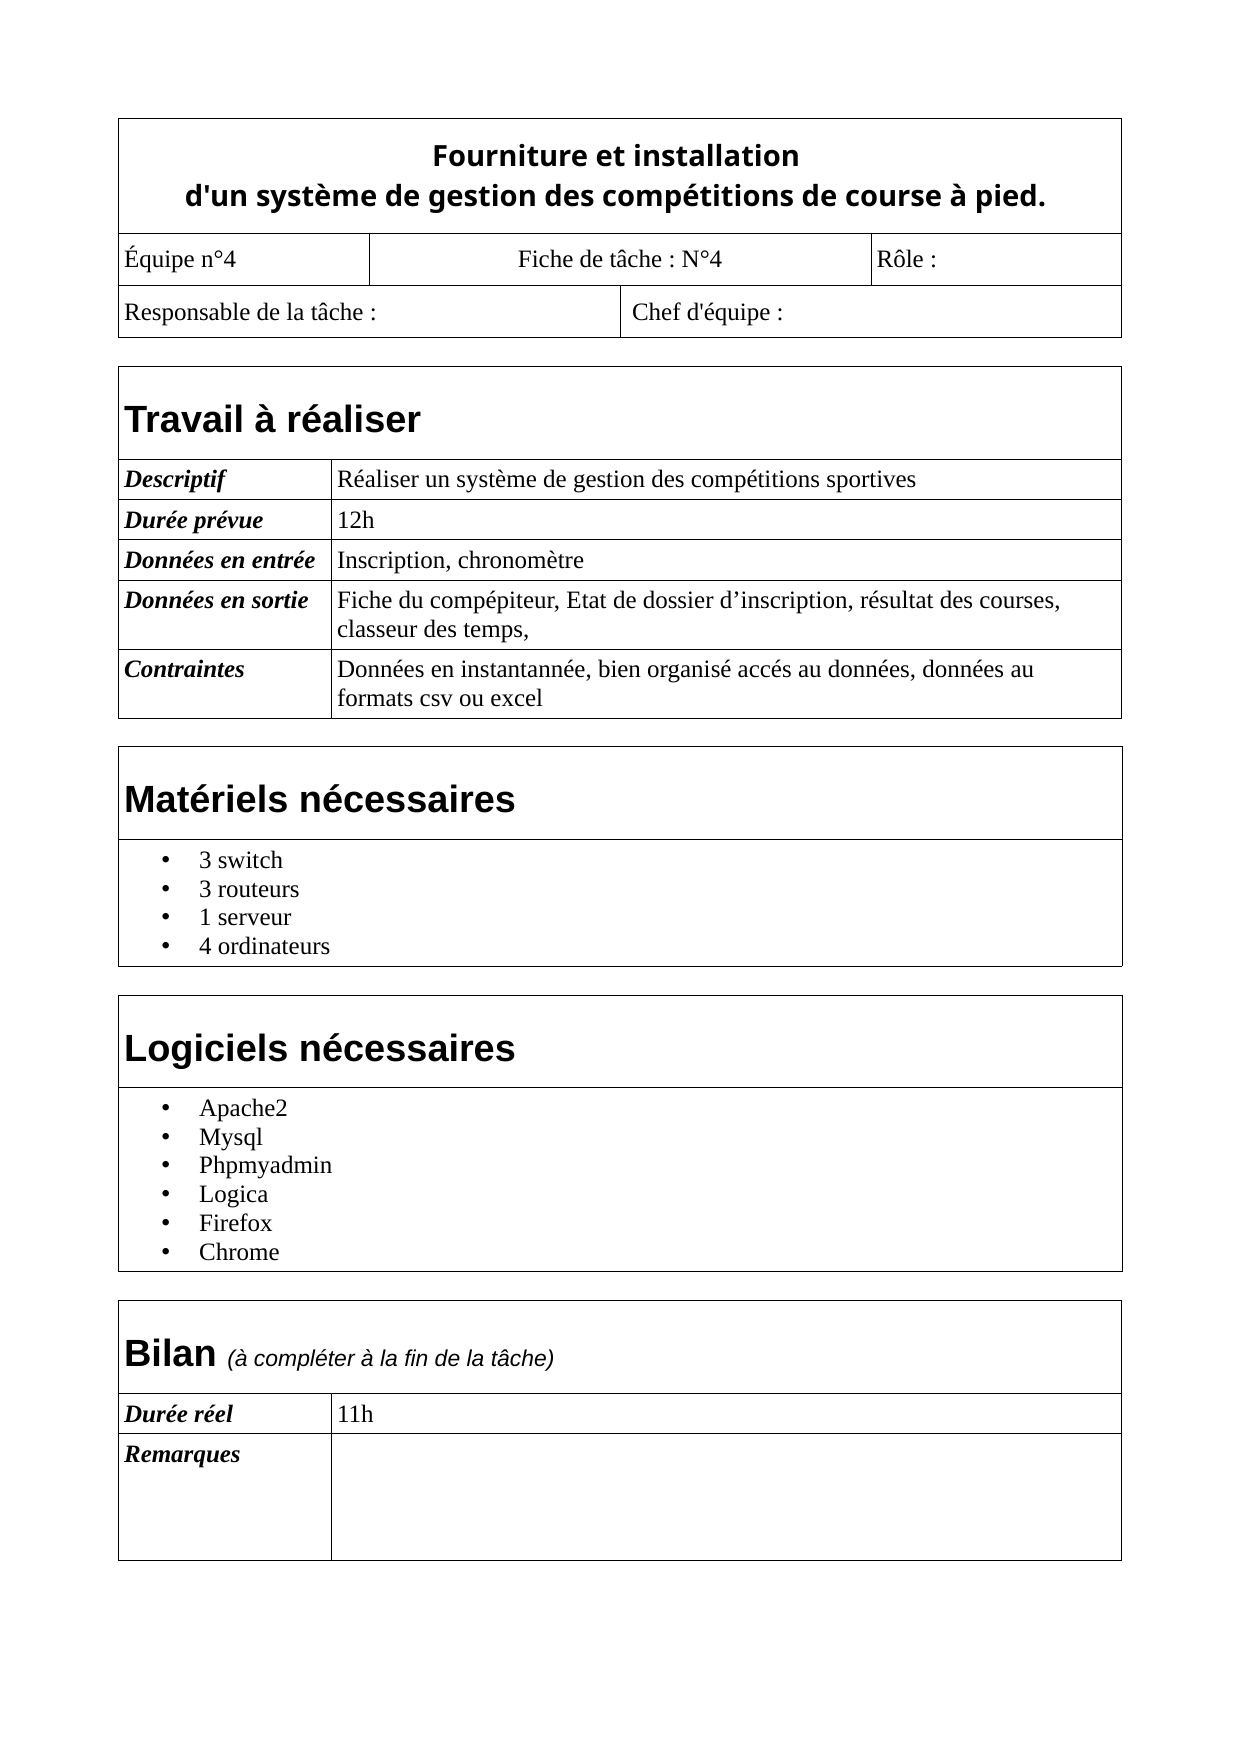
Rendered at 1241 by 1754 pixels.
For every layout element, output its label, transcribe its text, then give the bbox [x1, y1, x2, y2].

table_header Matériels nécessaires [119, 747, 1122, 839]
table_cell Contraintes [119, 650, 331, 718]
table_cell 11h [332, 1394, 1121, 1433]
table_header Bilan (à compléter à la fin de la tâche) [119, 1301, 1121, 1393]
table_cell Responsable de la tâche : [119, 286, 620, 337]
table_cell [332, 1434, 1121, 1560]
table_cell Descriptif [119, 460, 331, 499]
table_cell Réaliser un système de gestion des compétitions sportives [332, 460, 1121, 499]
table_header Fourniture et installation d'un système de gestion des compétitions de course à pied. [119, 119, 1121, 233]
table_cell Fiche du compépiteur, Etat de dossier d’inscription, résultat des courses, classeur des temps, [332, 581, 1121, 648]
table_cell Rôle : [872, 234, 1121, 285]
table_cell Fiche de tâche : N°4 [370, 234, 871, 285]
table_header Travail à réaliser [119, 367, 1121, 458]
table_cell Données en entrée [119, 540, 331, 579]
table_cell Apache2 Mysql Phpmyadmin Logica Firefox Chrome [119, 1088, 1122, 1271]
table_cell 12h [332, 500, 1121, 539]
table_cell Durée prévue [119, 500, 331, 539]
table_cell Remarques [119, 1434, 331, 1560]
table_cell Durée réel [119, 1394, 331, 1433]
table_cell Données en sortie [119, 581, 331, 648]
table_header Logiciels nécessaires [119, 996, 1122, 1087]
table_cell Chef d'équipe : [621, 286, 1121, 337]
table_cell Inscription, chronomètre [332, 540, 1121, 579]
table_cell Équipe n°4 [119, 234, 369, 285]
table_cell 3 switch 3 routeurs 1 serveur 4 ordinateurs [119, 840, 1122, 966]
table_cell Données en instantannée, bien organisé accés au données, données au formats csv ou excel [332, 650, 1121, 718]
